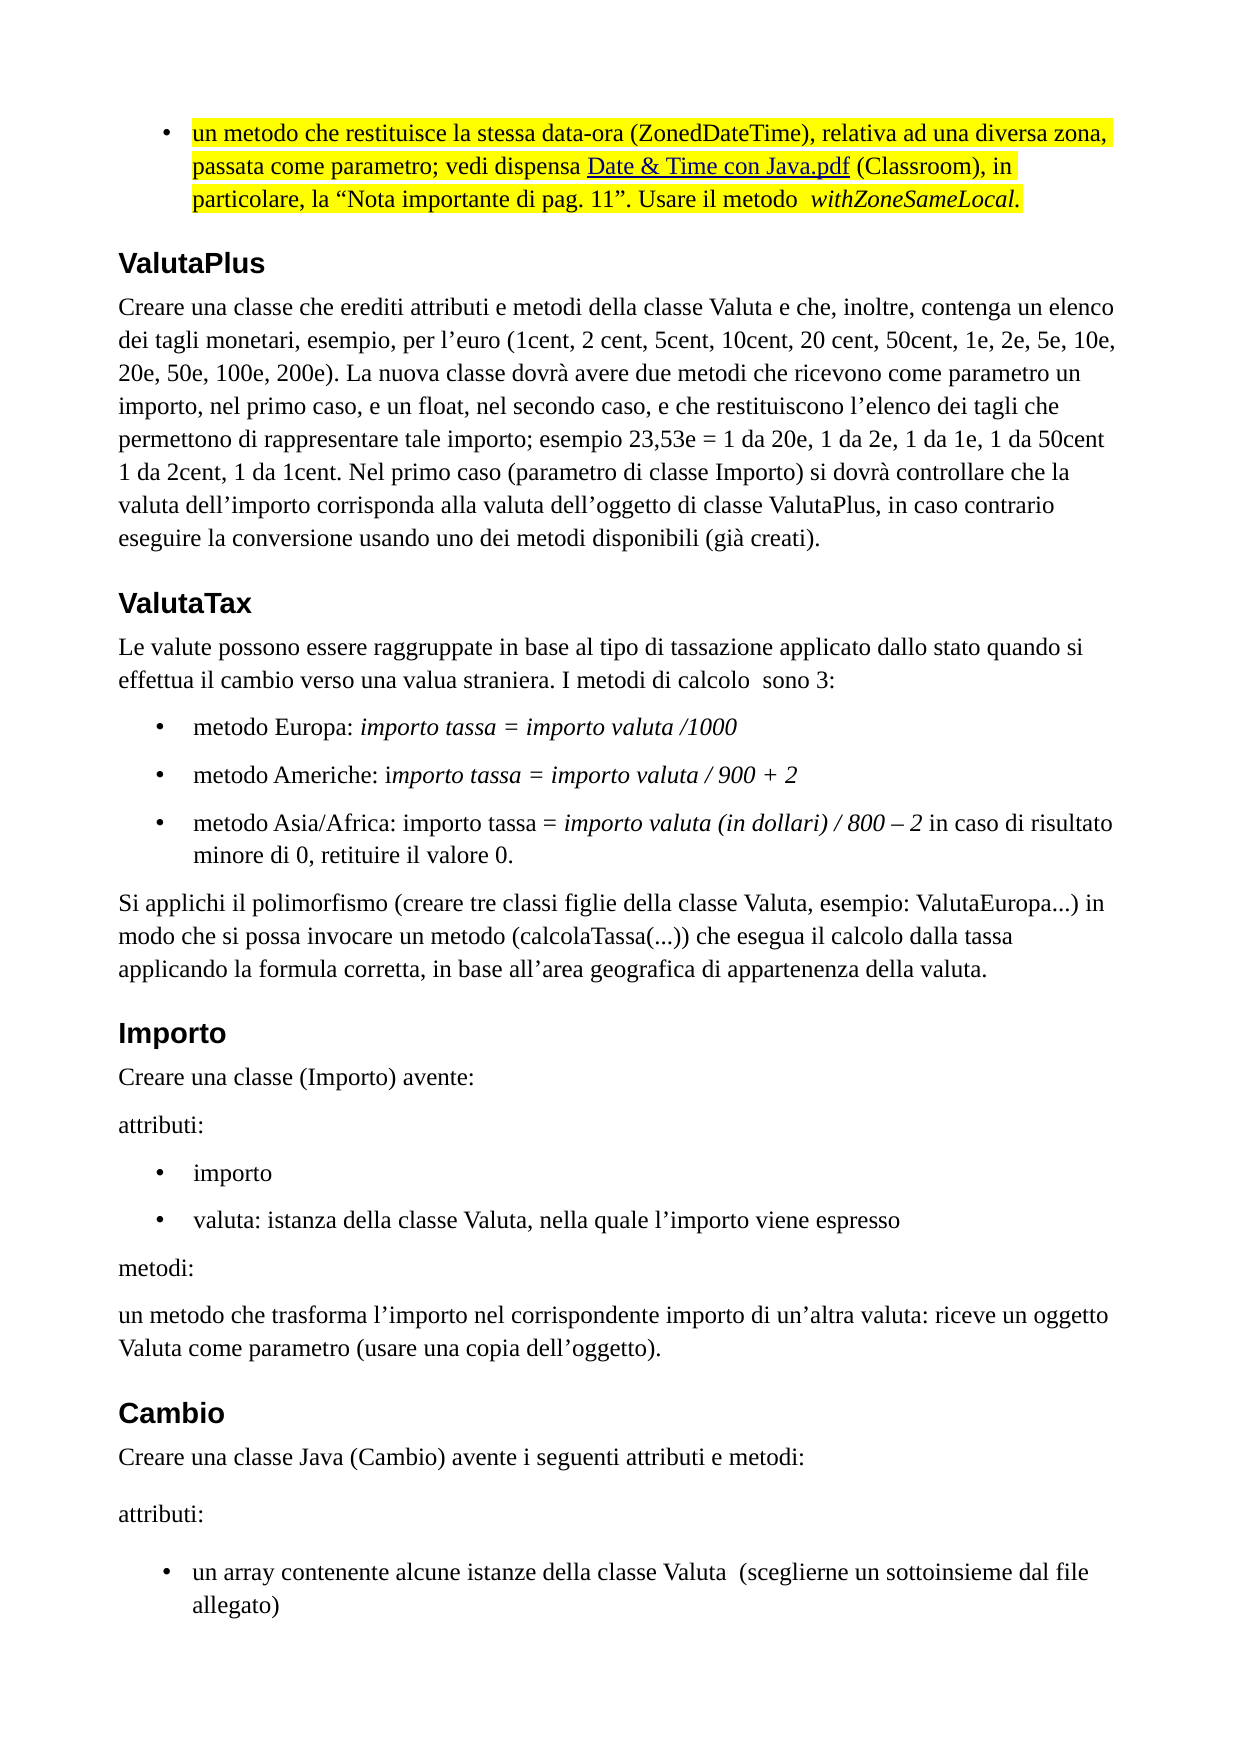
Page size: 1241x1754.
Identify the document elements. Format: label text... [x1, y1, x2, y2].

list metodo Europa: importo tassa = importo valuta /1000 [156, 712, 1122, 741]
list valuta: istanza della classe Valuta, nella quale l’importo viene espresso [156, 1205, 1122, 1234]
subtitle ValutaPlus [118, 246, 1122, 280]
text Creare una classe (Importo) avente: [118, 1062, 1122, 1091]
list importo [156, 1158, 1122, 1186]
text Creare una classe Java (Cambio) avente i seguenti attributi e metodi: attributi: [118, 1442, 1122, 1528]
text un metodo che trasforma l’importo nel corrispondente importo di un’altra valuta: riceve un oggetto Valuta come parametro (usare una copia dell’oggetto). [118, 1301, 1122, 1362]
text Si applichi il polimorfismo (creare tre classi figlie della classe Valuta, esempio: ValutaEuropa...) in modo che si possa invocare un metodo (calcolaTassa(...)) che esegua il calcolo dalla tassa applicando la formula corretta, in base all’area geografica di appartenenza della valuta. [118, 888, 1122, 983]
text metodi: [118, 1253, 1122, 1282]
text Le valute possono essere raggruppate in base al tipo di tassazione applicato dallo stato quando si effettua il cambio verso una valua straniera. I metodi di calcolo sono 3: [118, 632, 1122, 693]
list un metodo che restituisce la stessa data-ora (ZonedDateTime), relativa ad una diversa zona, passata come parametro; vedi dispensa Date & Time con Java.pdf (Classroom), in particolare, la “Nota importante di pag. 11”. Usare il metodo withZoneSameLocal. [162, 118, 1122, 213]
list metodo Asia/Africa: importo tassa = importo valuta (in dollari) / 800 – 2 in caso di risultato minore di 0, retituire il valore 0. [156, 808, 1122, 869]
subtitle Cambio [118, 1396, 1122, 1429]
list un array contenente alcune istanze della classe Valuta (sceglierne un sottoinsieme dal file allegato) [162, 1557, 1122, 1618]
text attributi: [118, 1110, 1122, 1139]
text Creare una classe che erediti attributi e metodi della classe Valuta e che, inoltre, contenga un elenco dei tagli monetari, esempio, per l’euro (1cent, 2 cent, 5cent, 10cent, 20 cent, 50cent, 1e, 2e, 5e, 10e, 20e, 50e, 100e, 200e). La nuova classe dovrà avere due metodi che ricevono come parametro un importo, nel primo caso, e un float, nel secondo caso, e che restituiscono l’elenco dei tagli che permettono di rappresentare tale importo; esempio 23,53e = 1 da 20e, 1 da 2e, 1 da 1e, 1 da 50cent 1 da 2cent, 1 da 1cent. Nel primo caso (parametro di classe Importo) si dovrà controllare che la valuta dell’importo corrisponda alla valuta dell’oggetto di classe ValutaPlus, in caso contrario eseguire la conversione usando uno dei metodi disponibili (già creati). [118, 292, 1122, 552]
subtitle ValutaTax [118, 586, 1122, 619]
list metodo Americhe: importo tassa = importo valuta / 900 + 2 [156, 760, 1122, 789]
subtitle Importo [118, 1016, 1122, 1050]
